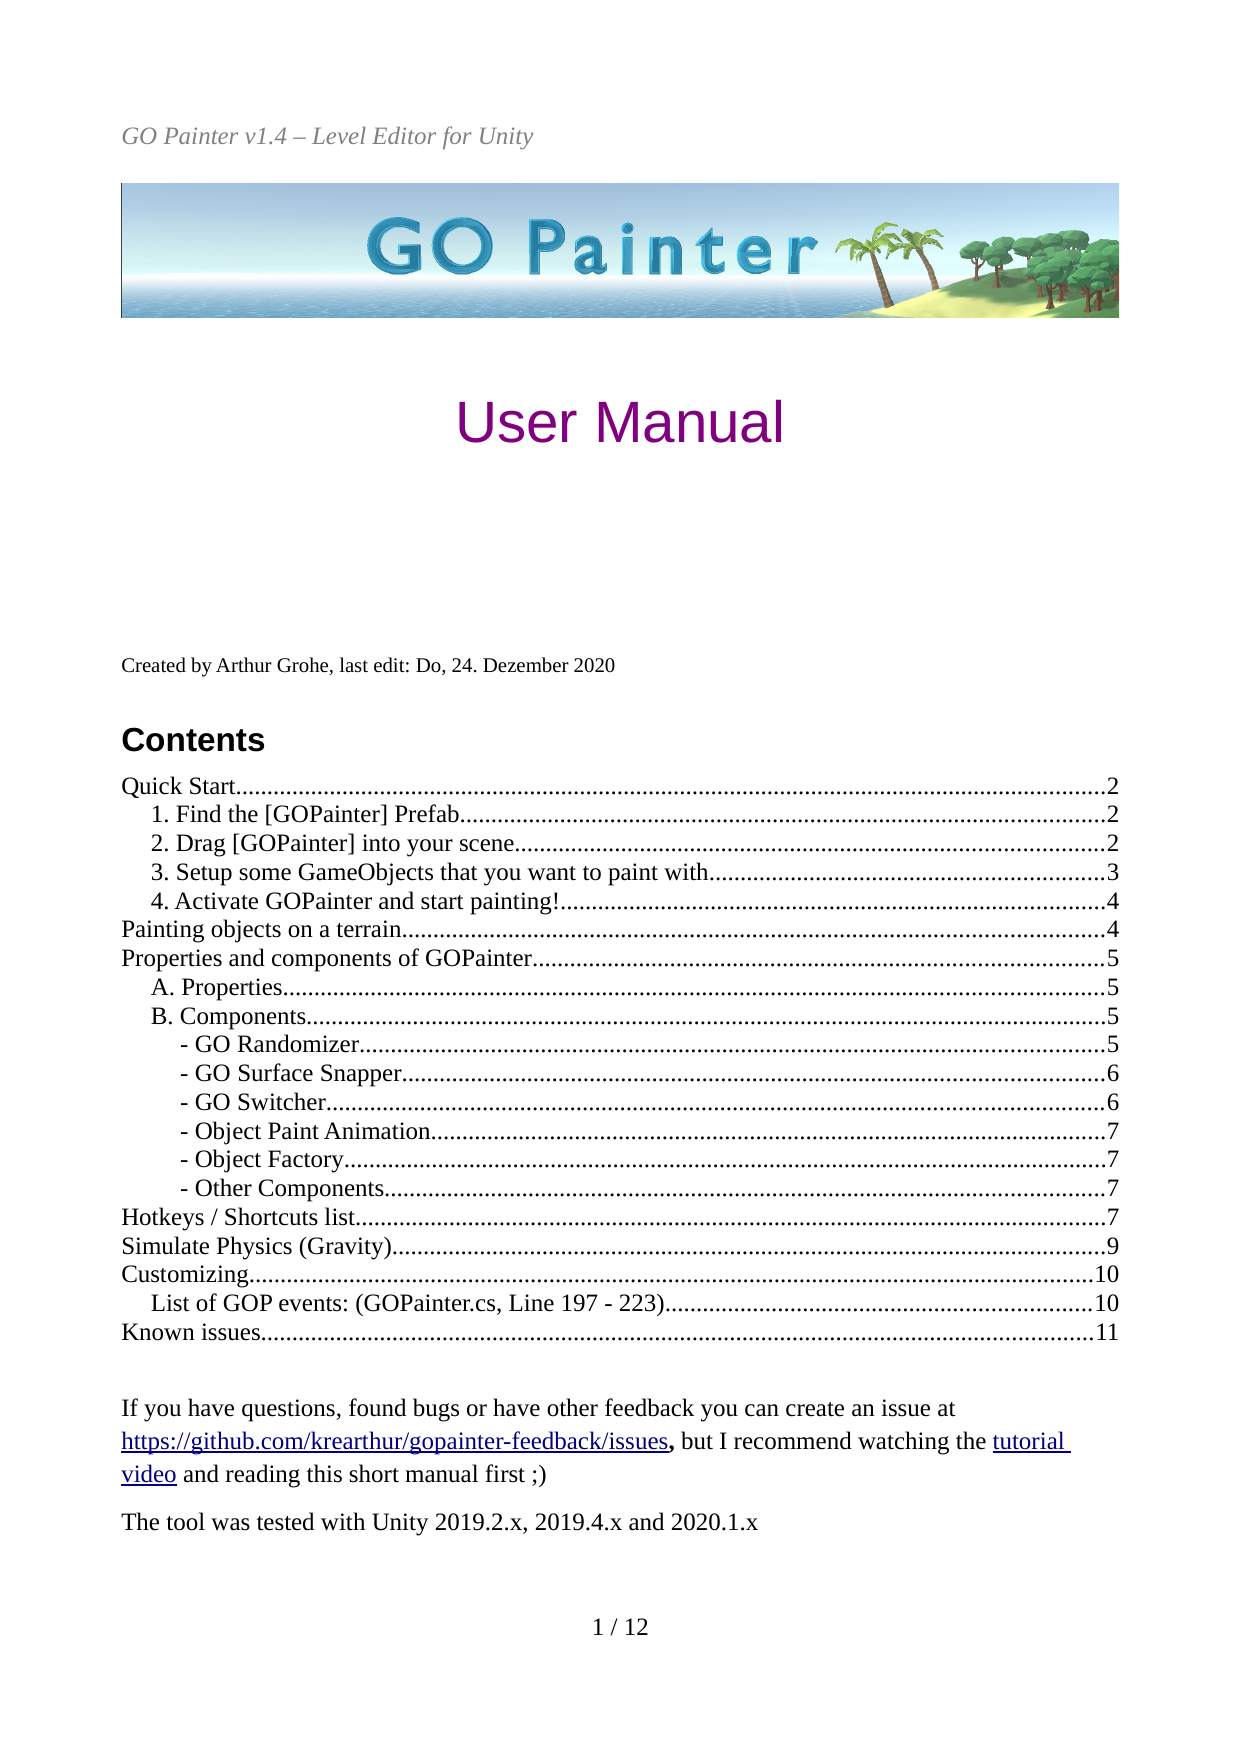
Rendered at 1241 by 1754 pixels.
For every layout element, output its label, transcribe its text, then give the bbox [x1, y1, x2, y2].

text - GO Randomizer 5 [180, 1029, 1119, 1058]
text If you have questions, found bugs or have other feedback you can create an issue at https://github.com/krearthur/gopainter-feedback/issues, but I recommend watching the tutorial video and reading this short manual first ;) [121, 1393, 1119, 1488]
text Painting objects on a terrain 4 [121, 914, 1119, 943]
text Quick Start 2 [121, 771, 1119, 799]
text Created by Arthur Grohe, last edit: Do, 24. Dezember 2020 [121, 653, 1119, 677]
text 3. Setup some GameObjects that you want to paint with 3 [151, 857, 1119, 886]
text 4. Activate GOPainter and start painting! 4 [151, 886, 1119, 914]
text A. Properties 5 [151, 972, 1119, 1001]
text - GO Switcher 6 [180, 1087, 1119, 1116]
title User Manual [121, 388, 1119, 455]
text - GO Surface Snapper 6 [180, 1058, 1119, 1087]
text Properties and components of GOPainter 5 [121, 943, 1119, 972]
picture [121, 183, 1120, 318]
text Customizing 10 [121, 1259, 1119, 1288]
text - Object Paint Animation 7 [180, 1116, 1119, 1144]
text - Other Components 7 [180, 1173, 1119, 1202]
text 1. Find the [GOPainter] Prefab 2 [151, 799, 1119, 828]
text Simulate Physics (Gravity) 9 [121, 1231, 1119, 1259]
text Hotkeys / Shortcuts list 7 [121, 1202, 1119, 1231]
text 2. Drag [GOPainter] into your scene 2 [151, 828, 1119, 857]
text B. Components 5 [151, 1001, 1119, 1029]
subtitle Contents [121, 720, 1119, 758]
text List of GOP events: (GOPainter.cs, Line 197 - 223) 10 [151, 1288, 1119, 1317]
text Known issues 11 [121, 1317, 1119, 1346]
text - Object Factory 7 [180, 1144, 1119, 1173]
text The tool was tested with Unity 2019.2.x, 2019.4.x and 2020.1.x [121, 1507, 1119, 1536]
